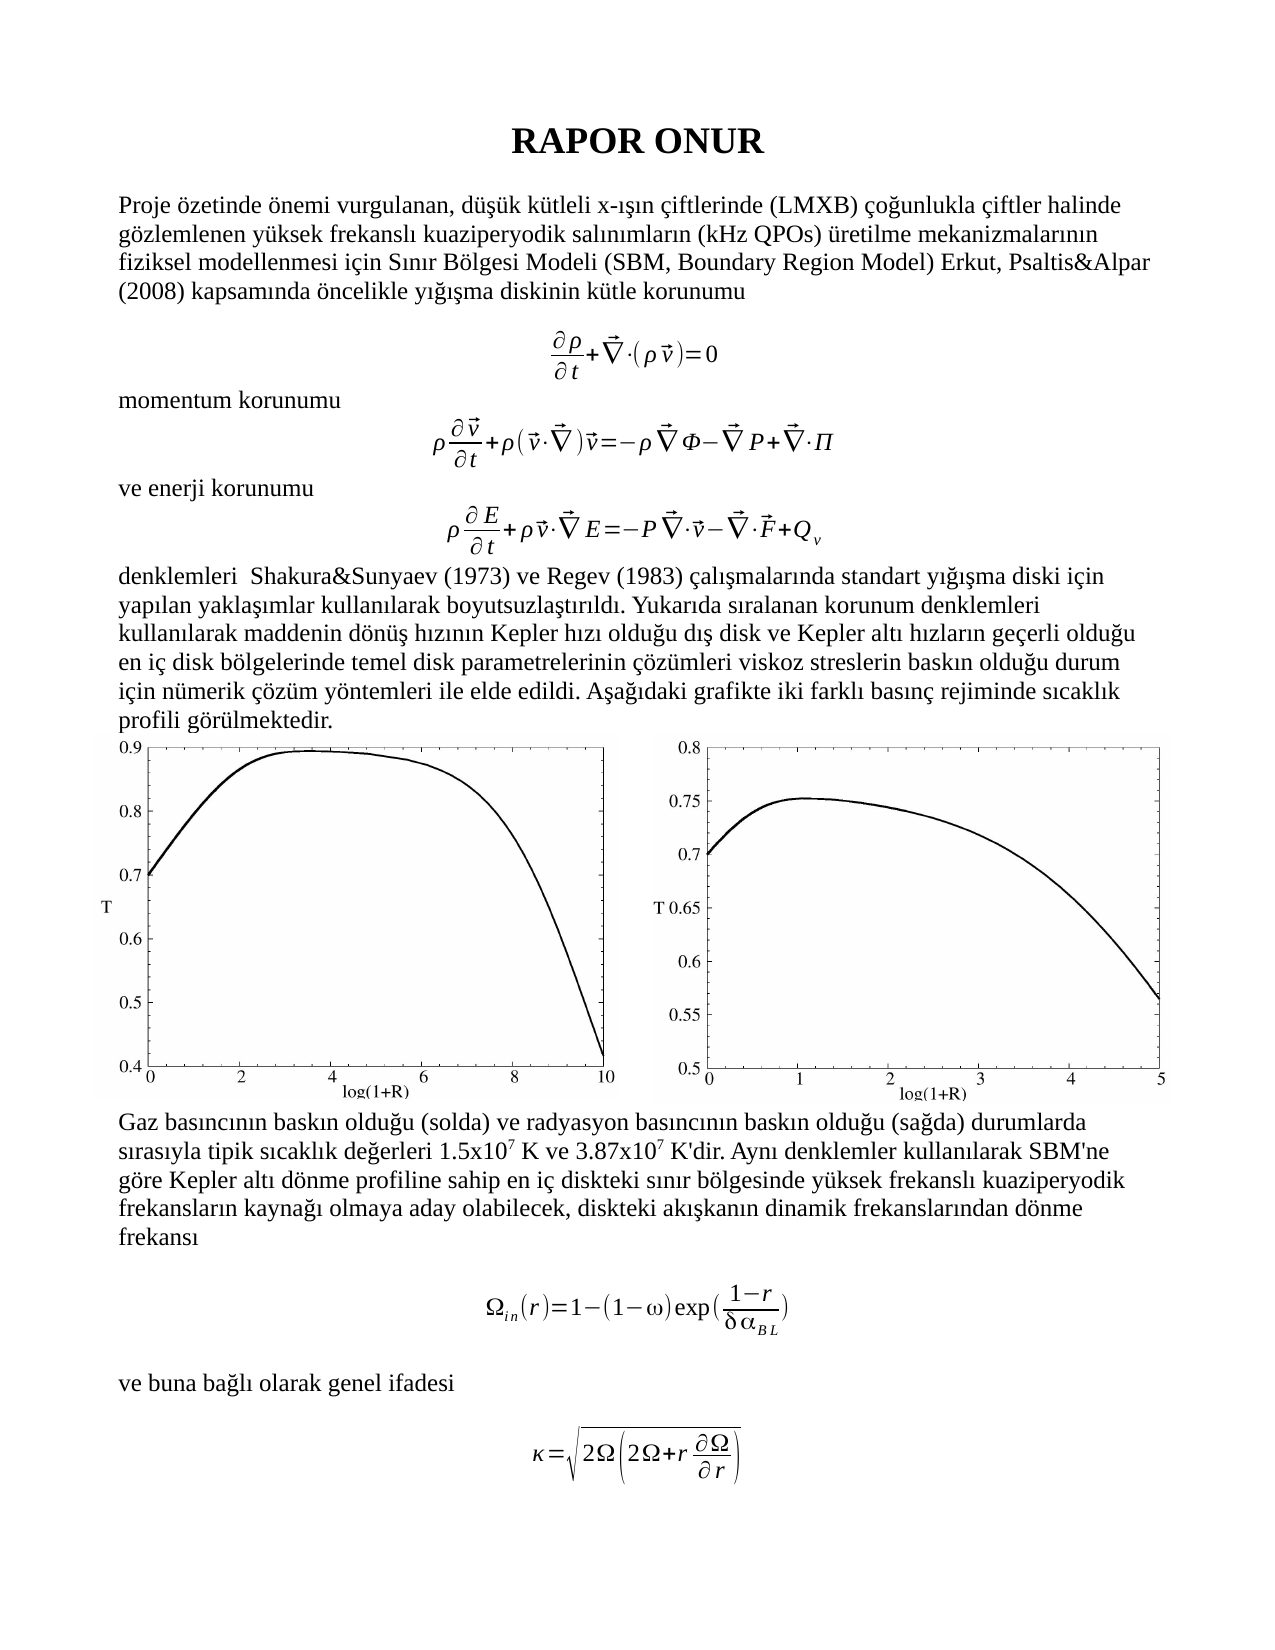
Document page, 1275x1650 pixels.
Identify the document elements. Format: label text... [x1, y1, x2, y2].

text ve enerji korunumu [118, 473, 1157, 502]
text Gaz basıncının baskın olduğu (solda) ve radyasyon basıncının baskın olduğu (sağda) durumlarda sırasıyla tipik sıcaklık değerleri 1.5x107 K ve 3.87x107 K'dir. Aynı denklemler kullanılarak SBM'ne göre Kepler altı dönme profiline sahip en iç diskteki sınır bölgesinde yüksek frekanslı kuaziperyodik frekansların kaynağı olmaya aday olabilecek, diskteki akışkanın dinamik frekanslarından dönme frekansı [118, 1107, 1157, 1251]
text Proje özetinde önemi vurgulanan, düşük kütleli x-ışın çiftlerinde (LMXB) çoğunlukla çiftler halinde gözlemlenen yüksek frekanslı kuaziperyodik salınımların (kHz QPOs) üretilme mekanizmalarının fiziksel modellenmesi için Sınır Bölgesi Modeli (SBM, Boundary Region Model) Erkut, Psaltis&Alpar (2008) kapsamında öncelikle yığışma diskinin kütle korunumu [118, 190, 1157, 305]
picture [94, 733, 622, 1101]
text momentum korunumu [118, 386, 1157, 414]
text RAPOR ONUR [118, 118, 1157, 161]
picture [650, 733, 1174, 1104]
text ve buna bağlı olarak genel ifadesi [118, 1368, 1157, 1396]
text denklemleri Shakura&Sunyaev (1973) ve Regev (1983) çalışmalarında standart yığışma diski için yapılan yaklaşımlar kullanılarak boyutsuzlaştırıldı. Yukarıda sıralanan korunum denklemleri kullanılarak maddenin dönüş hızının Kepler hızı olduğu dış disk ve Kepler altı hızların geçerli olduğu en iç disk bölgelerinde temel disk parametrelerinin çözümleri viskoz streslerin baskın olduğu durum için nümerik çözüm yöntemleri ile elde edildi. Aşağıdaki grafikte iki farklı basınç rejiminde sıcaklık profili görülmektedir. [118, 561, 1157, 733]
